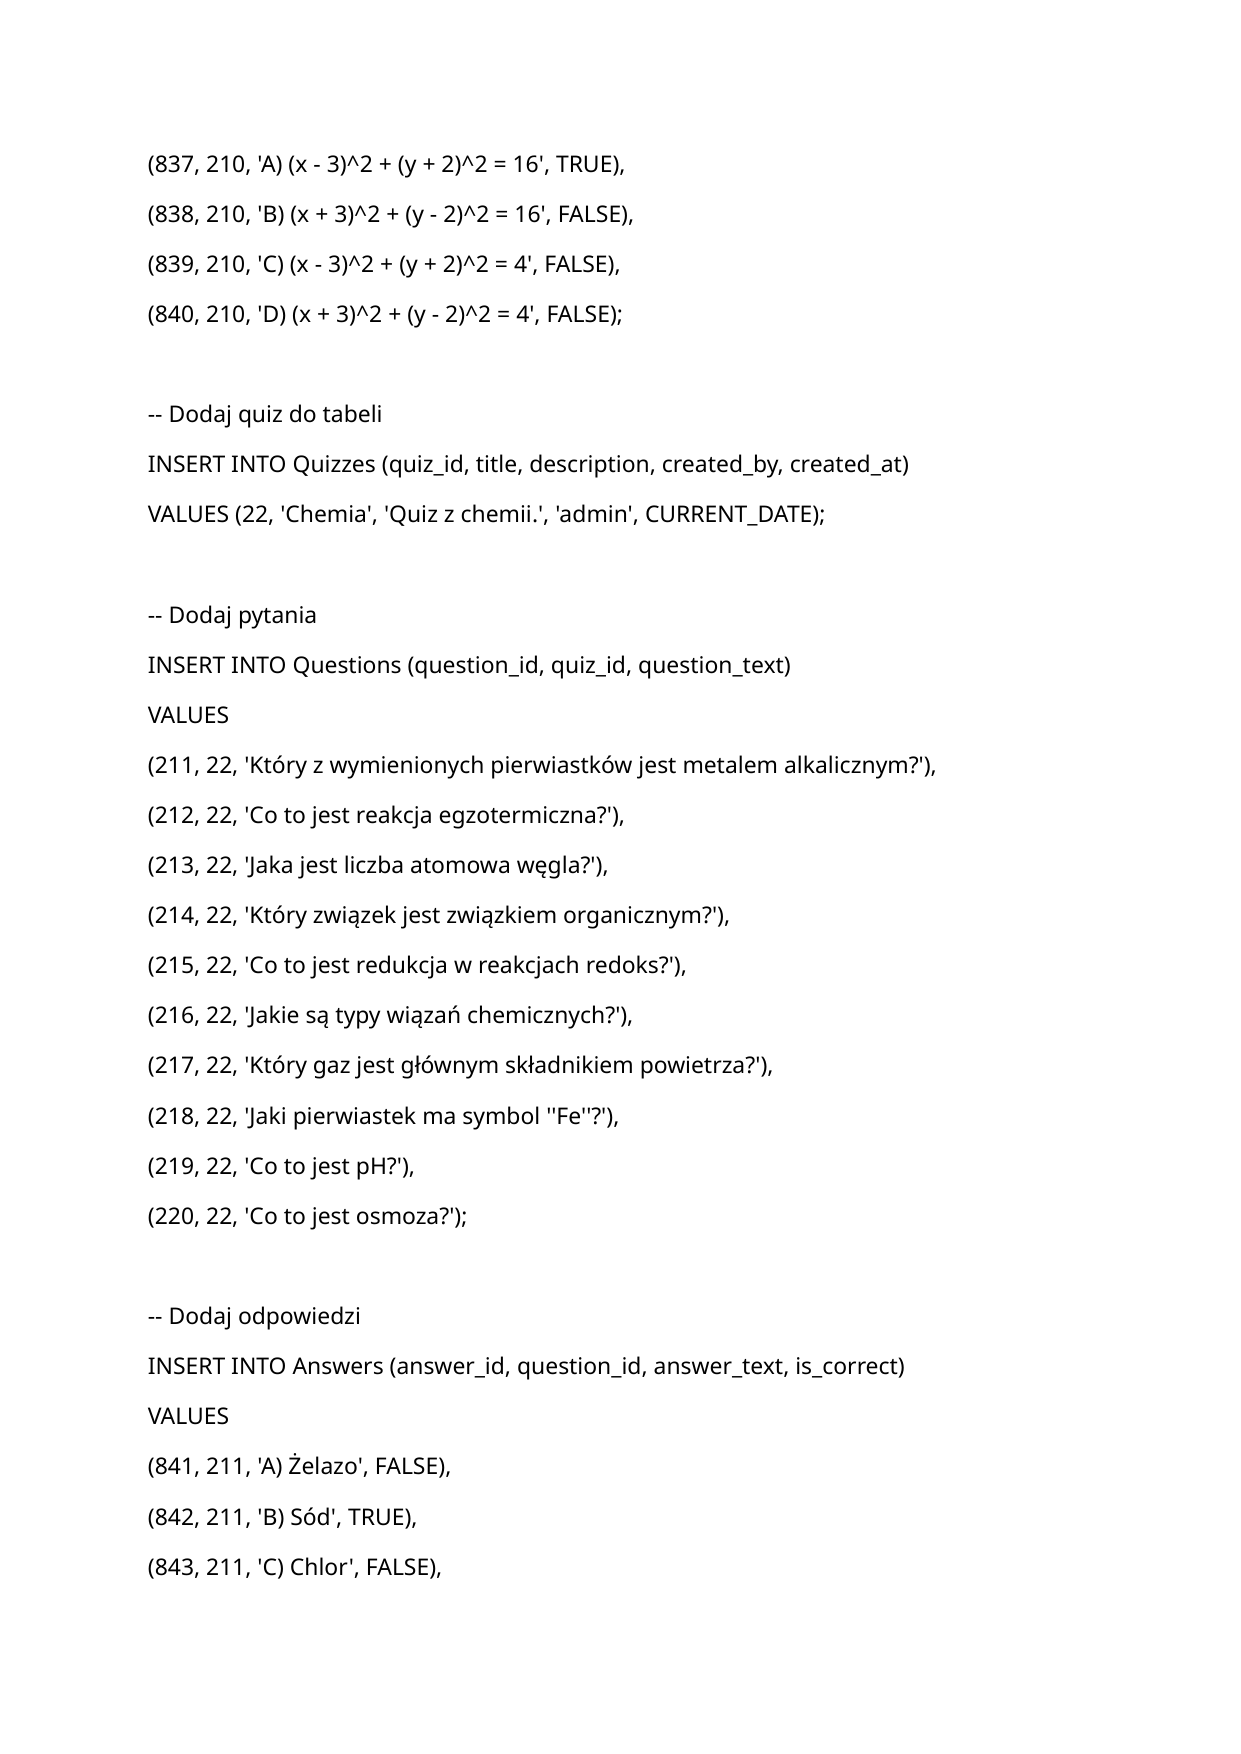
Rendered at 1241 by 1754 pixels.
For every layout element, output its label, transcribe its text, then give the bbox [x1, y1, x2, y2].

text VALUES [148, 1400, 1093, 1431]
text INSERT INTO Questions (question_id, quiz_id, question_text) [148, 649, 1093, 680]
text (843, 211, 'C) Chlor', FALSE), [148, 1551, 1093, 1582]
text (220, 22, 'Co to jest osmoza?'); [148, 1200, 1093, 1231]
text -- Dodaj quiz do tabeli [148, 398, 1093, 429]
text (212, 22, 'Co to jest reakcja egzotermiczna?'), [148, 799, 1093, 830]
text (211, 22, 'Który z wymienionych pierwiastków jest metalem alkalicznym?'), [148, 749, 1093, 780]
text (215, 22, 'Co to jest redukcja w reakcjach redoks?'), [148, 949, 1093, 981]
text -- Dodaj pytania [148, 598, 1093, 630]
text (213, 22, 'Jaka jest liczba atomowa węgla?'), [148, 849, 1093, 880]
text (839, 210, 'C) (x - 3)^2 + (y + 2)^2 = 4', FALSE), [148, 248, 1093, 279]
text INSERT INTO Quizzes (quiz_id, title, description, created_by, created_at) [148, 448, 1093, 479]
text (218, 22, 'Jaki pierwiastek ma symbol ''Fe''?'), [148, 1099, 1093, 1131]
text (219, 22, 'Co to jest pH?'), [148, 1150, 1093, 1181]
text (214, 22, 'Który związek jest związkiem organicznym?'), [148, 899, 1093, 930]
text VALUES [148, 699, 1093, 730]
text (217, 22, 'Który gaz jest głównym składnikiem powietrza?'), [148, 1049, 1093, 1081]
text (841, 211, 'A) Żelazo', FALSE), [148, 1450, 1093, 1482]
text (216, 22, 'Jakie są typy wiązań chemicznych?'), [148, 999, 1093, 1031]
text (842, 211, 'B) Sód', TRUE), [148, 1500, 1093, 1532]
text (838, 210, 'B) (x + 3)^2 + (y - 2)^2 = 16', FALSE), [148, 198, 1093, 229]
text (840, 210, 'D) (x + 3)^2 + (y - 2)^2 = 4', FALSE); [148, 298, 1093, 329]
text (837, 210, 'A) (x - 3)^2 + (y + 2)^2 = 16', TRUE), [148, 148, 1093, 179]
text INSERT INTO Answers (answer_id, question_id, answer_text, is_correct) [148, 1350, 1093, 1381]
text -- Dodaj odpowiedzi [148, 1300, 1093, 1331]
text VALUES (22, 'Chemia', 'Quiz z chemii.', 'admin', CURRENT_DATE); [148, 498, 1093, 529]
